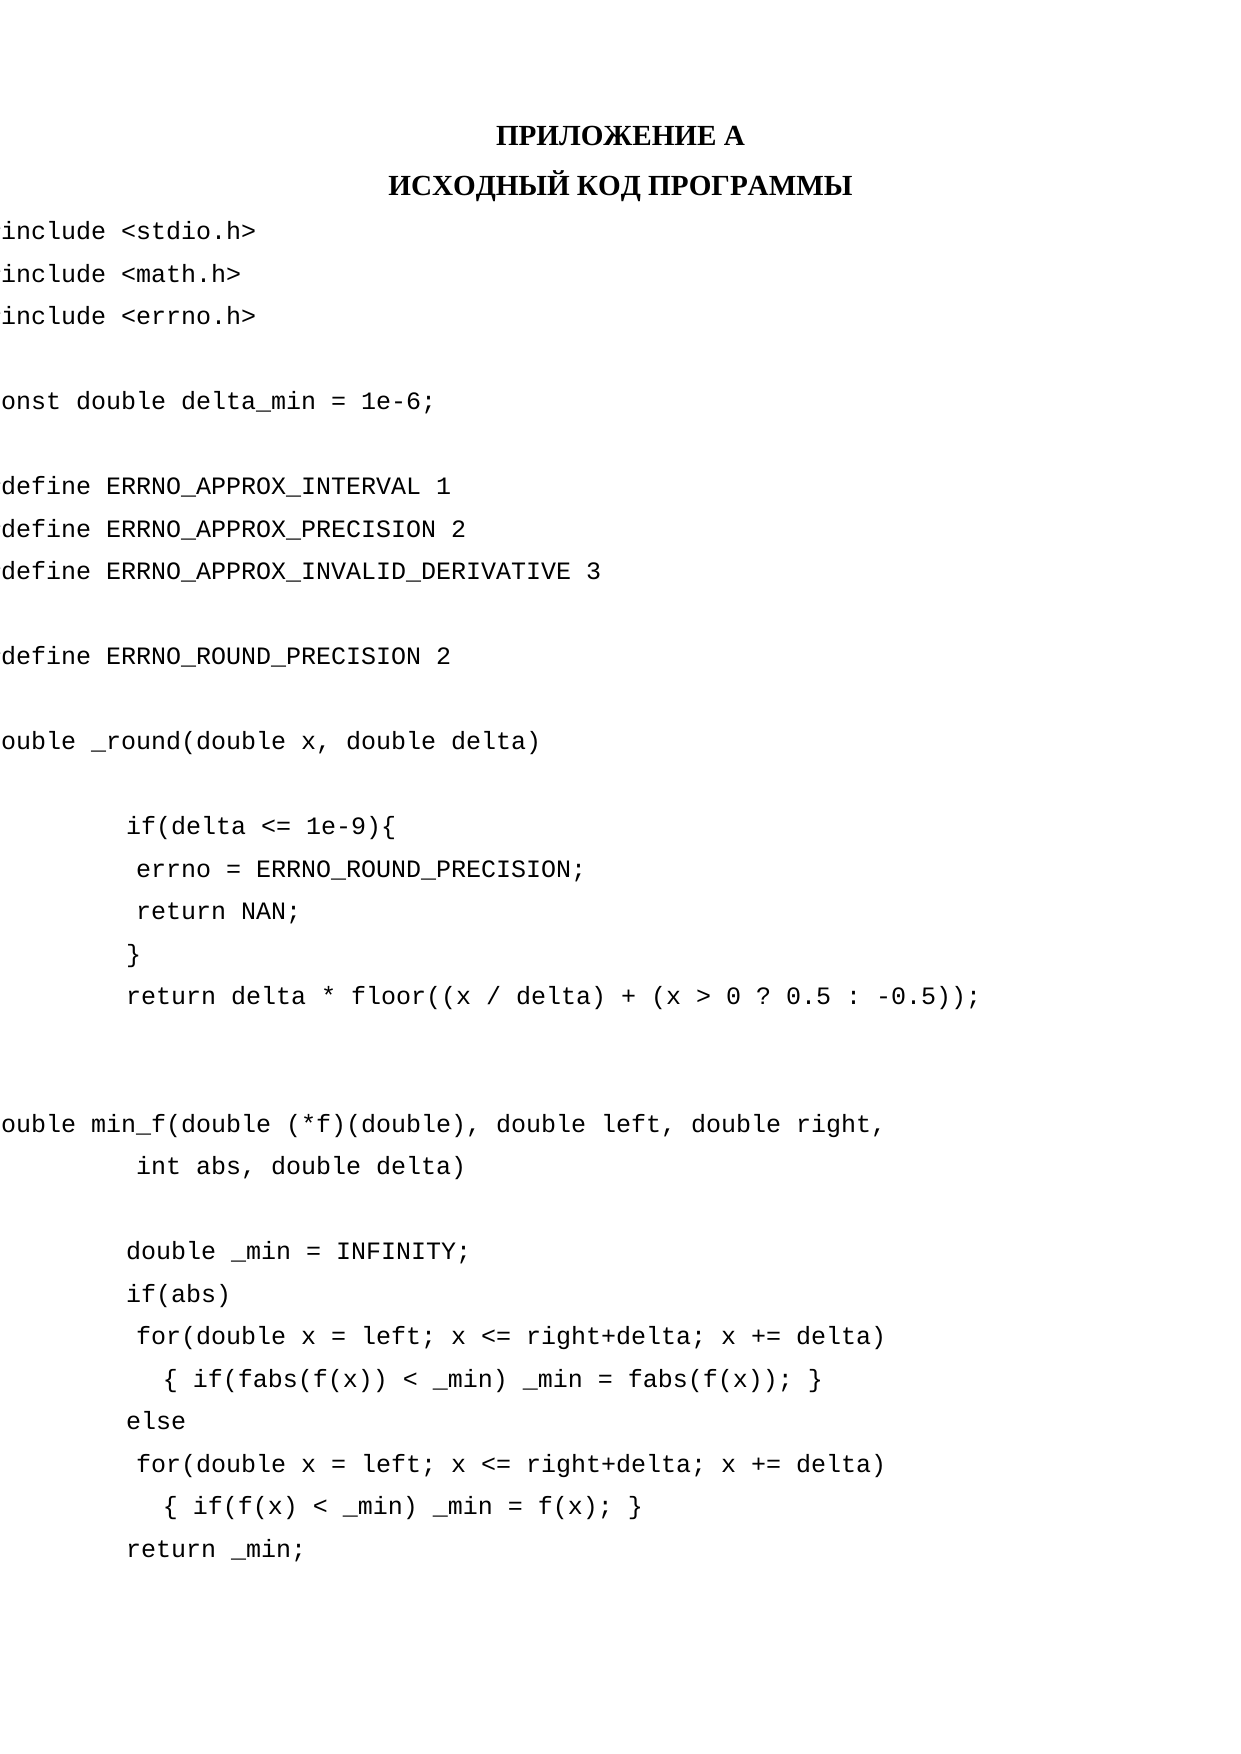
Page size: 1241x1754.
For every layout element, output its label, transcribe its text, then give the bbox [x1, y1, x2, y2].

text else [0, 1409, 1152, 1437]
text } [0, 1026, 1152, 1054]
text double _round(double x, double delta) [0, 729, 1152, 757]
text } [0, 941, 1152, 969]
text } [0, 1579, 1152, 1607]
text ИСХОДНЫЙ КОД ПРОГРАММЫ [89, 168, 1152, 202]
text errno = ERRNO_ROUND_PRECISION; [0, 856, 1152, 884]
text #define ERRNO_ROUND_PRECISION 2 [0, 644, 1152, 672]
text #define ERRNO_APPROX_INTERVAL 1 [0, 474, 1152, 502]
text double _min = INFINITY; [0, 1239, 1152, 1267]
text ПРИЛОЖЕНИЕ А [89, 118, 1152, 152]
text { if(fabs(f(x)) < _min) _min = fabs(f(x)); } [0, 1366, 1152, 1394]
text { [0, 771, 1152, 799]
text #define ERRNO_APPROX_PRECISION 2 [0, 516, 1152, 544]
text #include <stdio.h> [0, 219, 1152, 247]
text const double delta_min = 1e-6; [0, 389, 1152, 417]
text #include <math.h> [0, 261, 1152, 289]
text double min_f(double (*f)(double), double left, double right, [0, 1111, 1152, 1139]
text return NAN; [0, 899, 1152, 927]
text int abs, double delta) [0, 1154, 1152, 1182]
text #define ERRNO_APPROX_INVALID_DERIVATIVE 3 [0, 559, 1152, 587]
text #include <errno.h> [0, 304, 1152, 332]
text return _min; [0, 1536, 1152, 1564]
text return delta * floor((x / delta) + (x > 0 ? 0.5 : -0.5)); [0, 984, 1152, 1012]
text for(double x = left; x <= right+delta; x += delta) [0, 1451, 1152, 1479]
text if(abs) [0, 1281, 1152, 1309]
text for(double x = left; x <= right+delta; x += delta) [0, 1324, 1152, 1352]
text { [0, 1196, 1152, 1224]
text { if(f(x) < _min) _min = f(x); } [0, 1494, 1152, 1522]
text if(delta <= 1e-9){ [0, 814, 1152, 842]
